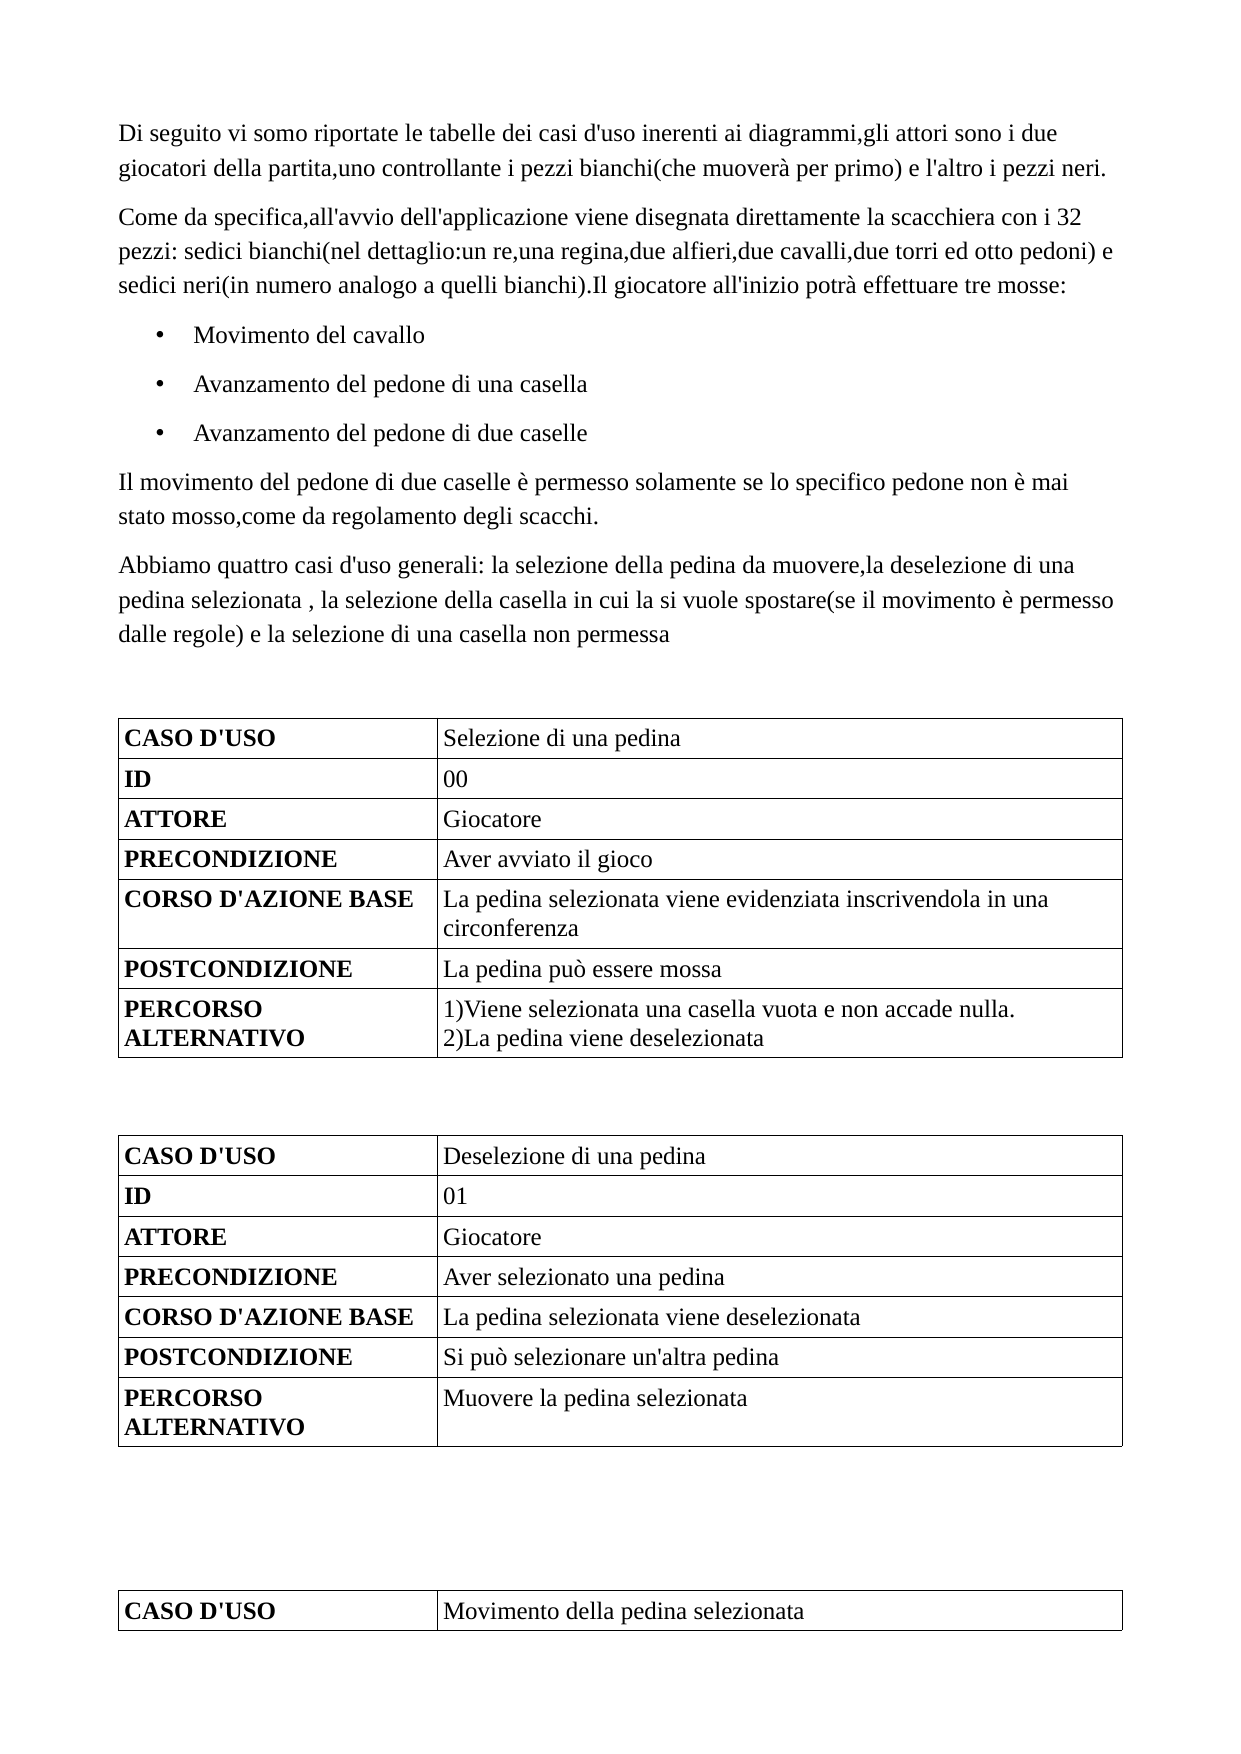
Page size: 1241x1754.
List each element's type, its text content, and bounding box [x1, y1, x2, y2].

table_cell Si può selezionare un'altra pedina [438, 1338, 1122, 1377]
table_cell ID [119, 759, 437, 798]
table_cell CORSO D'AZIONE BASE [119, 1297, 437, 1337]
table_cell La pedina selezionata viene deselezionata [438, 1297, 1122, 1337]
table_cell POSTCONDIZIONE [119, 1338, 437, 1377]
table_cell 01 [438, 1176, 1122, 1216]
table_cell Aver avviato il gioco [438, 840, 1122, 879]
text Abbiamo quattro casi d'uso generali: la selezione della pedina da muovere,la deselezione di una pedina selezionata , la selezione della casella in cui la si vuole spostare(se il movimento è permesso dalle regole) e la selezione di una casella non permessa [118, 550, 1122, 648]
text Di seguito vi somo riportate le tabelle dei casi d'uso inerenti ai diagrammi,gli attori sono i due giocatori della partita,uno controllante i pezzi bianchi(che muoverà per primo) e l'altro i pezzi neri. [118, 118, 1122, 181]
table_cell CORSO D'AZIONE BASE [119, 880, 437, 948]
table_header CASO D'USO [119, 1591, 437, 1630]
table_cell ID [119, 1176, 437, 1216]
text Come da specifica,all'avvio dell'applicazione viene disegnata direttamente la scacchiera con i 32 pezzi: sedici bianchi(nel dettaglio:un re,una regina,due alfieri,due cavalli,due torri ed otto pedoni) e sedici neri(in numero analogo a quelli bianchi).Il giocatore all'inizio potrà effettuare tre mosse: [118, 202, 1122, 299]
table_cell POSTCONDIZIONE [119, 949, 437, 988]
table_header CASO D'USO [119, 719, 437, 758]
list Movimento del cavallo [156, 320, 1122, 348]
table_cell PRECONDIZIONE [119, 840, 437, 879]
table_header Movimento della pedina selezionata [438, 1591, 1122, 1630]
table_header CASO D'USO [119, 1136, 437, 1175]
table_cell Giocatore [438, 1217, 1122, 1256]
table_cell Muovere la pedina selezionata [438, 1378, 1122, 1446]
table_cell 00 [438, 759, 1122, 798]
table_cell La pedina può essere mossa [438, 949, 1122, 988]
table_cell Aver selezionato una pedina [438, 1257, 1122, 1296]
table_cell PRECONDIZIONE [119, 1257, 437, 1296]
table_cell Giocatore [438, 799, 1122, 838]
table_cell 1)Viene selezionata una casella vuota e non accade nulla. 2)La pedina viene deselezionata [438, 989, 1122, 1057]
table_cell La pedina selezionata viene evidenziata inscrivendola in una circonferenza [438, 880, 1122, 948]
table_cell ATTORE [119, 799, 437, 838]
table_cell PERCORSO ALTERNATIVO [119, 989, 437, 1057]
list Avanzamento del pedone di due caselle [156, 418, 1122, 447]
table_header Selezione di una pedina [438, 719, 1122, 758]
list Avanzamento del pedone di una casella [156, 369, 1122, 397]
table_cell ATTORE [119, 1217, 437, 1256]
table_header Deselezione di una pedina [438, 1136, 1122, 1175]
text Il movimento del pedone di due caselle è permesso solamente se lo specifico pedone non è mai stato mosso,come da regolamento degli scacchi. [118, 467, 1122, 530]
table_cell PERCORSO ALTERNATIVO [119, 1378, 437, 1446]
